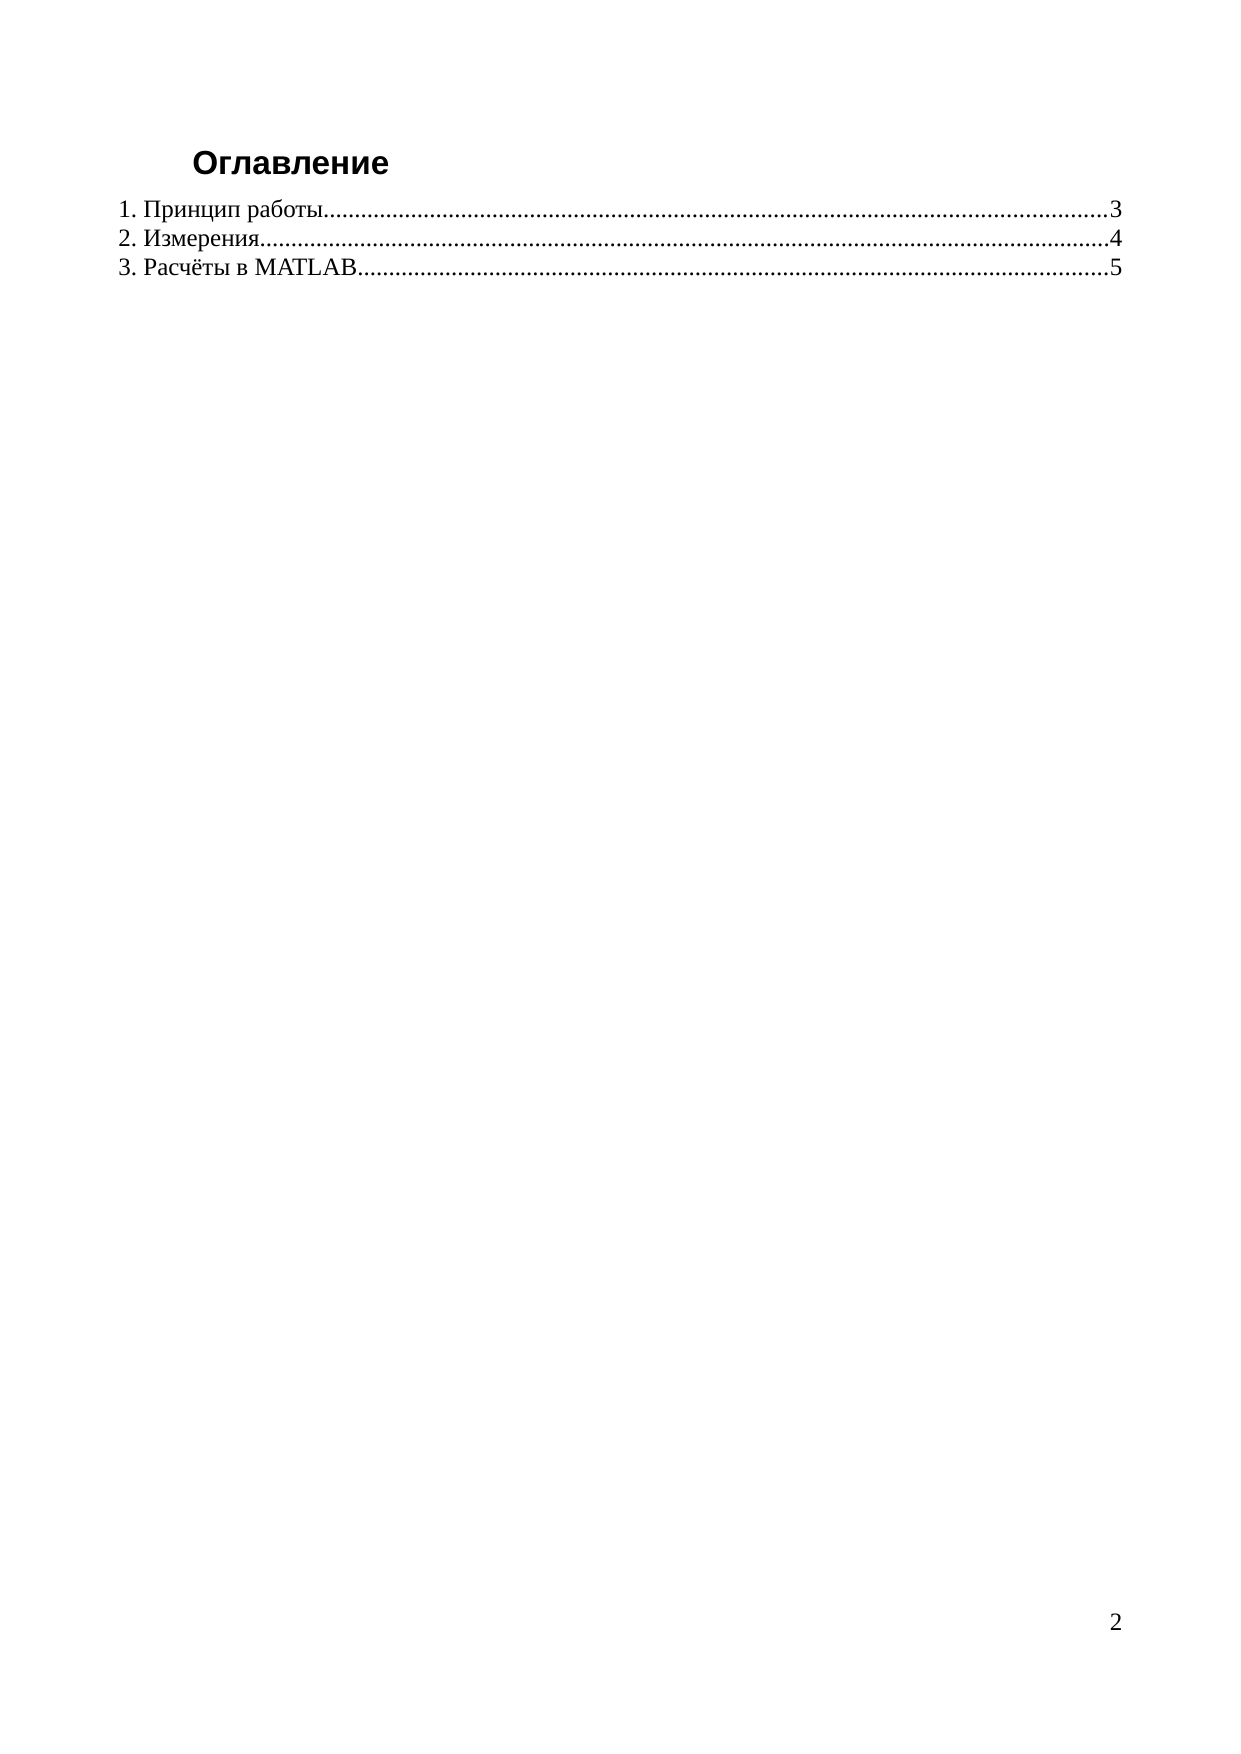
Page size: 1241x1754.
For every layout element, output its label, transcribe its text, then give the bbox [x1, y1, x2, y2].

text 2. Измерения 4 [118, 223, 1122, 252]
text 1. Принцип работы 3 [118, 194, 1122, 223]
text 3. Расчёты в MATLAB 5 [118, 252, 1122, 280]
subtitle Оглавление [118, 143, 1122, 182]
